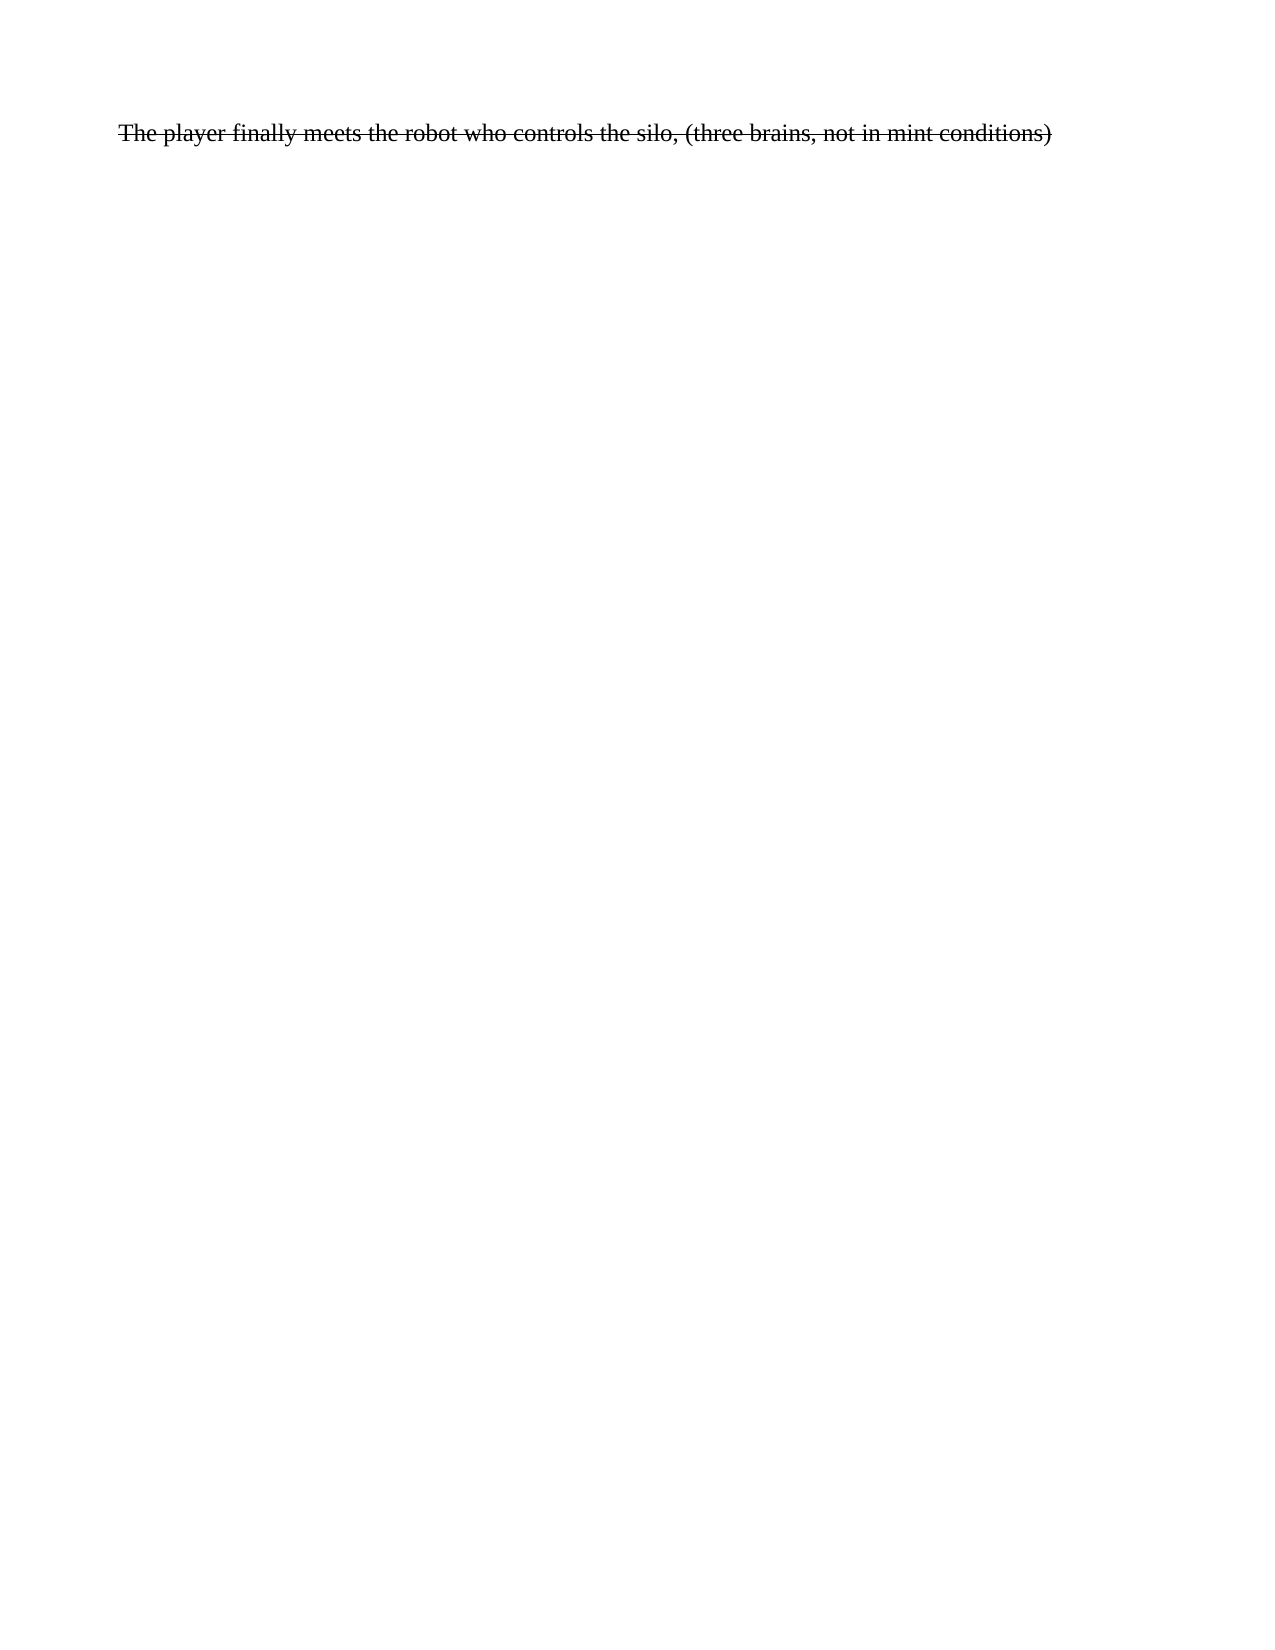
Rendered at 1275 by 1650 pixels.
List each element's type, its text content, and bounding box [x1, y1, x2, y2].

text The player finally meets the robot who controls the silo, (three brains, not in mint conditions) [118, 118, 1157, 147]
